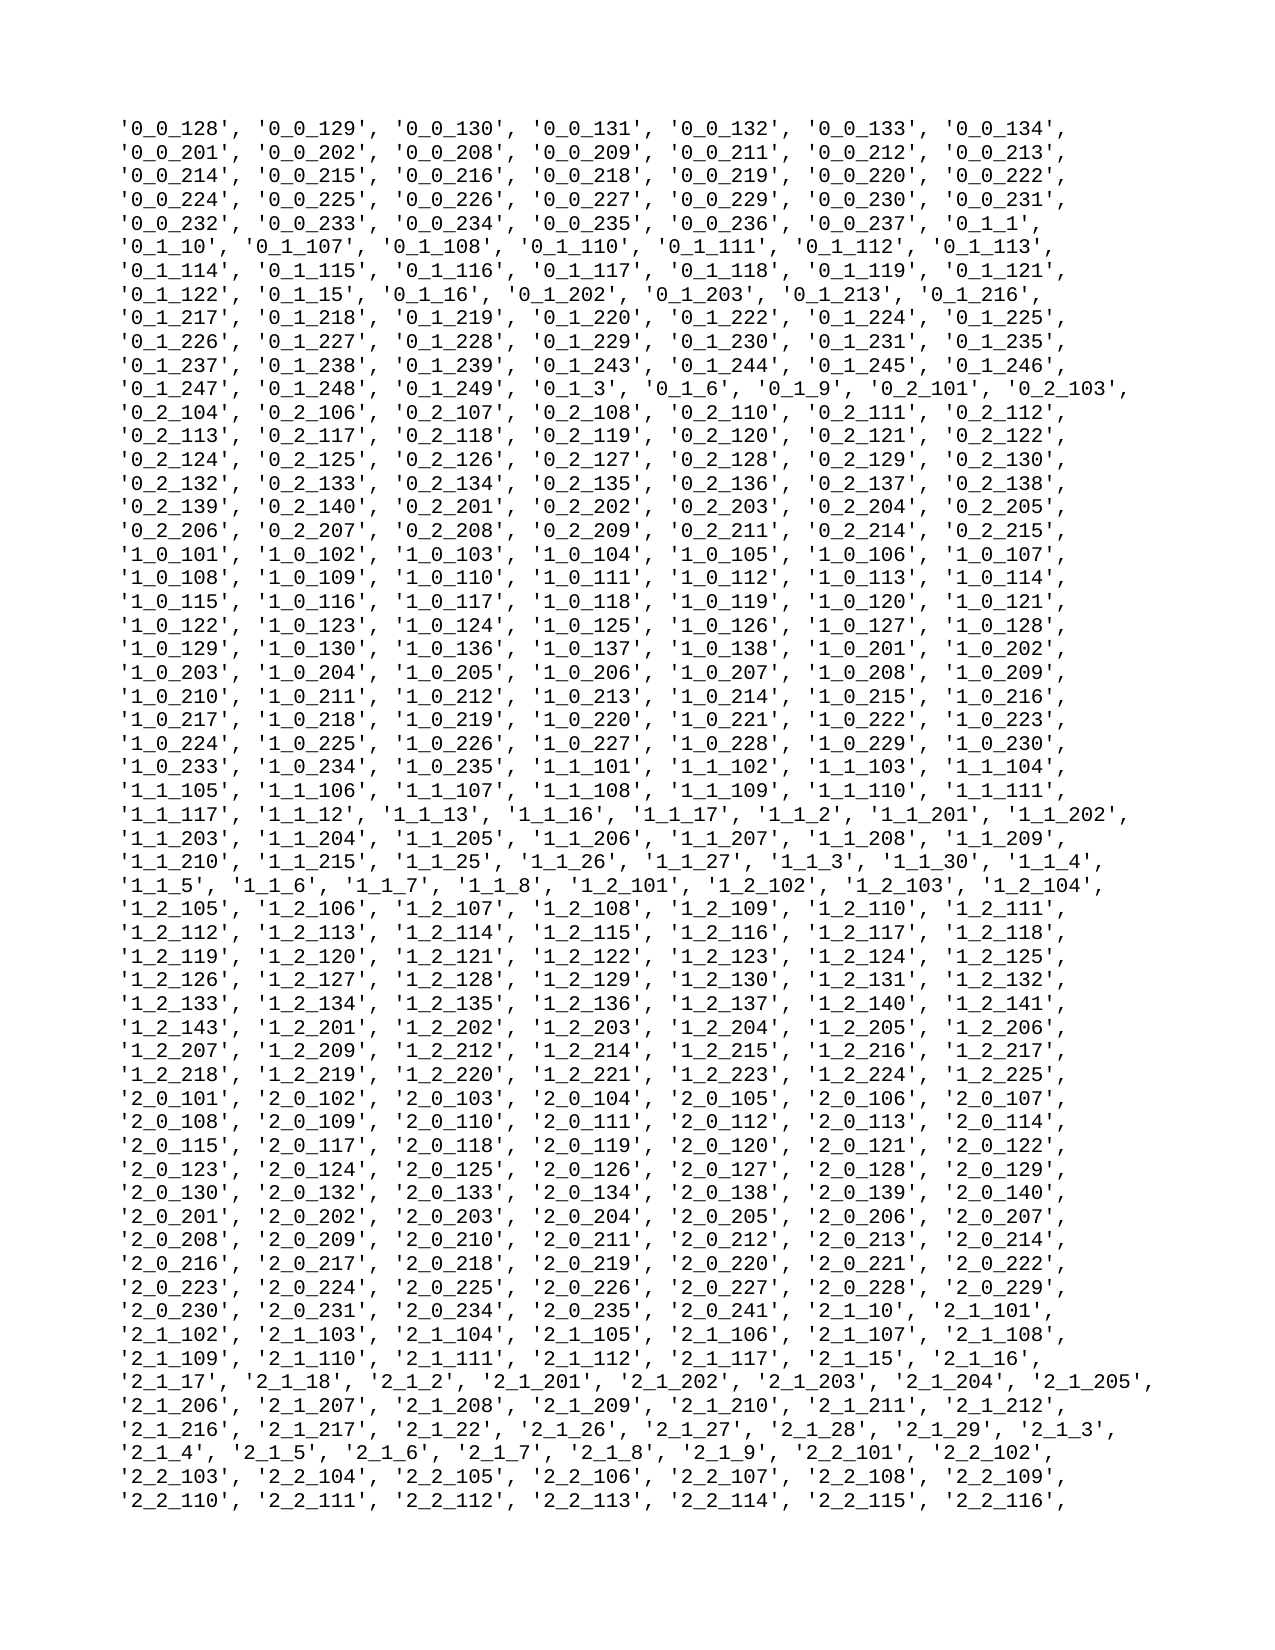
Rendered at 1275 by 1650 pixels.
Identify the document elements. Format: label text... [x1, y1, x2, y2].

text '0_0_128', '0_0_129', '0_0_130', '0_0_131', '0_0_132', '0_0_133', '0_0_134', '0_0_201', '0_0_202', '0_0_208', '0_0_209', '0_0_211', '0_0_212', '0_0_213', '0_0_214', '0_0_215', '0_0_216', '0_0_218', '0_0_219', '0_0_220', '0_0_222', '0_0_224', '0_0_225', '0_0_226', '0_0_227', '0_0_229', '0_0_230', '0_0_231', '0_0_232', '0_0_233', '0_0_234', '0_0_235', '0_0_236', '0_0_237', '0_1_1', '0_1_10', '0_1_107', '0_1_108', '0_1_110', '0_1_111', '0_1_112', '0_1_113', '0_1_114', '0_1_115', '0_1_116', '0_1_117', '0_1_118', '0_1_119', '0_1_121', '0_1_122', '0_1_15', '0_1_16', '0_1_202', '0_1_203', '0_1_213', '0_1_216', '0_1_217', '0_1_218', '0_1_219', '0_1_220', '0_1_222', '0_1_224', '0_1_225', '0_1_226', '0_1_227', '0_1_228', '0_1_229', '0_1_230', '0_1_231', '0_1_235', '0_1_237', '0_1_238', '0_1_239', '0_1_243', '0_1_244', '0_1_245', '0_1_246', '0_1_247', '0_1_248', '0_1_249', '0_1_3', '0_1_6', '0_1_9', '0_2_101', '0_2_103', '0_2_104', '0_2_106', '0_2_107', '0_2_108', '0_2_110', '0_2_111', '0_2_112', '0_2_113', '0_2_117', '0_2_118', '0_2_119', '0_2_120', '0_2_121', '0_2_122', '0_2_124', '0_2_125', '0_2_126', '0_2_127', '0_2_128', '0_2_129', '0_2_130', '0_2_132', '0_2_133', '0_2_134', '0_2_135', '0_2_136', '0_2_137', '0_2_138', '0_2_139', '0_2_140', '0_2_201', '0_2_202', '0_2_203', '0_2_204', '0_2_205', '0_2_206', '0_2_207', '0_2_208', '0_2_209', '0_2_211', '0_2_214', '0_2_215', '1_0_101', '1_0_102', '1_0_103', '1_0_104', '1_0_105', '1_0_106', '1_0_107', '1_0_108', '1_0_109', '1_0_110', '1_0_111', '1_0_112', '1_0_113', '1_0_114', '1_0_115', '1_0_116', '1_0_117', '1_0_118', '1_0_119', '1_0_120', '1_0_121', '1_0_122', '1_0_123', '1_0_124', '1_0_125', '1_0_126', '1_0_127', '1_0_128', '1_0_129', '1_0_130', '1_0_136', '1_0_137', '1_0_138', '1_0_201', '1_0_202', '1_0_203', '1_0_204', '1_0_205', '1_0_206', '1_0_207', '1_0_208', '1_0_209', '1_0_210', '1_0_211', '1_0_212', '1_0_213', '1_0_214', '1_0_215', '1_0_216', '1_0_217', '1_0_218', '1_0_219', '1_0_220', '1_0_221', '1_0_222', '1_0_223', '1_0_224', '1_0_225', '1_0_226', '1_0_227', '1_0_228', '1_0_229', '1_0_230', '1_0_233', '1_0_234', '1_0_235', '1_1_101', '1_1_102', '1_1_103', '1_1_104', '1_1_105', '1_1_106', '1_1_107', '1_1_108', '1_1_109', '1_1_110', '1_1_111', '1_1_117', '1_1_12', '1_1_13', '1_1_16', '1_1_17', '1_1_2', '1_1_201', '1_1_202', '1_1_203', '1_1_204', '1_1_205', '1_1_206', '1_1_207', '1_1_208', '1_1_209', '1_1_210', '1_1_215', '1_1_25', '1_1_26', '1_1_27', '1_1_3', '1_1_30', '1_1_4', '1_1_5', '1_1_6', '1_1_7', '1_1_8', '1_2_101', '1_2_102', '1_2_103', '1_2_104', '1_2_105', '1_2_106', '1_2_107', '1_2_108', '1_2_109', '1_2_110', '1_2_111', '1_2_112', '1_2_113', '1_2_114', '1_2_115', '1_2_116', '1_2_117', '1_2_118', '1_2_119', '1_2_120', '1_2_121', '1_2_122', '1_2_123', '1_2_124', '1_2_125', '1_2_126', '1_2_127', '1_2_128', '1_2_129', '1_2_130', '1_2_131', '1_2_132', '1_2_133', '1_2_134', '1_2_135', '1_2_136', '1_2_137', '1_2_140', '1_2_141', '1_2_143', '1_2_201', '1_2_202', '1_2_203', '1_2_204', '1_2_205', '1_2_206', '1_2_207', '1_2_209', '1_2_212', '1_2_214', '1_2_215', '1_2_216', '1_2_217', '1_2_218', '1_2_219', '1_2_220', '1_2_221', '1_2_223', '1_2_224', '1_2_225', '2_0_101', '2_0_102', '2_0_103', '2_0_104', '2_0_105', '2_0_106', '2_0_107', '2_0_108', '2_0_109', '2_0_110', '2_0_111', '2_0_112', '2_0_113', '2_0_114', '2_0_115', '2_0_117', '2_0_118', '2_0_119', '2_0_120', '2_0_121', '2_0_122', '2_0_123', '2_0_124', '2_0_125', '2_0_126', '2_0_127', '2_0_128', '2_0_129', '2_0_130', '2_0_132', '2_0_133', '2_0_134', '2_0_138', '2_0_139', '2_0_140', '2_0_201', '2_0_202', '2_0_203', '2_0_204', '2_0_205', '2_0_206', '2_0_207', '2_0_208', '2_0_209', '2_0_210', '2_0_211', '2_0_212', '2_0_213', '2_0_214', '2_0_216', '2_0_217', '2_0_218', '2_0_219', '2_0_220', '2_0_221', '2_0_222', '2_0_223', '2_0_224', '2_0_225', '2_0_226', '2_0_227', '2_0_228', '2_0_229', '2_0_230', '2_0_231', '2_0_234', '2_0_235', '2_0_241', '2_1_10', '2_1_101', '2_1_102', '2_1_103', '2_1_104', '2_1_105', '2_1_106', '2_1_107', '2_1_108', '2_1_109', '2_1_110', '2_1_111', '2_1_112', '2_1_117', '2_1_15', '2_1_16', '2_1_17', '2_1_18', '2_1_2', '2_1_201', '2_1_202', '2_1_203', '2_1_204', '2_1_205', '2_1_206', '2_1_207', '2_1_208', '2_1_209', '2_1_210', '2_1_211', '2_1_212', '2_1_216', '2_1_217', '2_1_22', '2_1_26', '2_1_27', '2_1_28', '2_1_29', '2_1_3', '2_1_4', '2_1_5', '2_1_6', '2_1_7', '2_1_8', '2_1_9', '2_2_101', '2_2_102', '2_2_103', '2_2_104', '2_2_105', '2_2_106', '2_2_107', '2_2_108', '2_2_109', '2_2_110', '2_2_111', '2_2_112', '2_2_113', '2_2_114', '2_2_115', '2_2_116', [118, 118, 1157, 1513]
